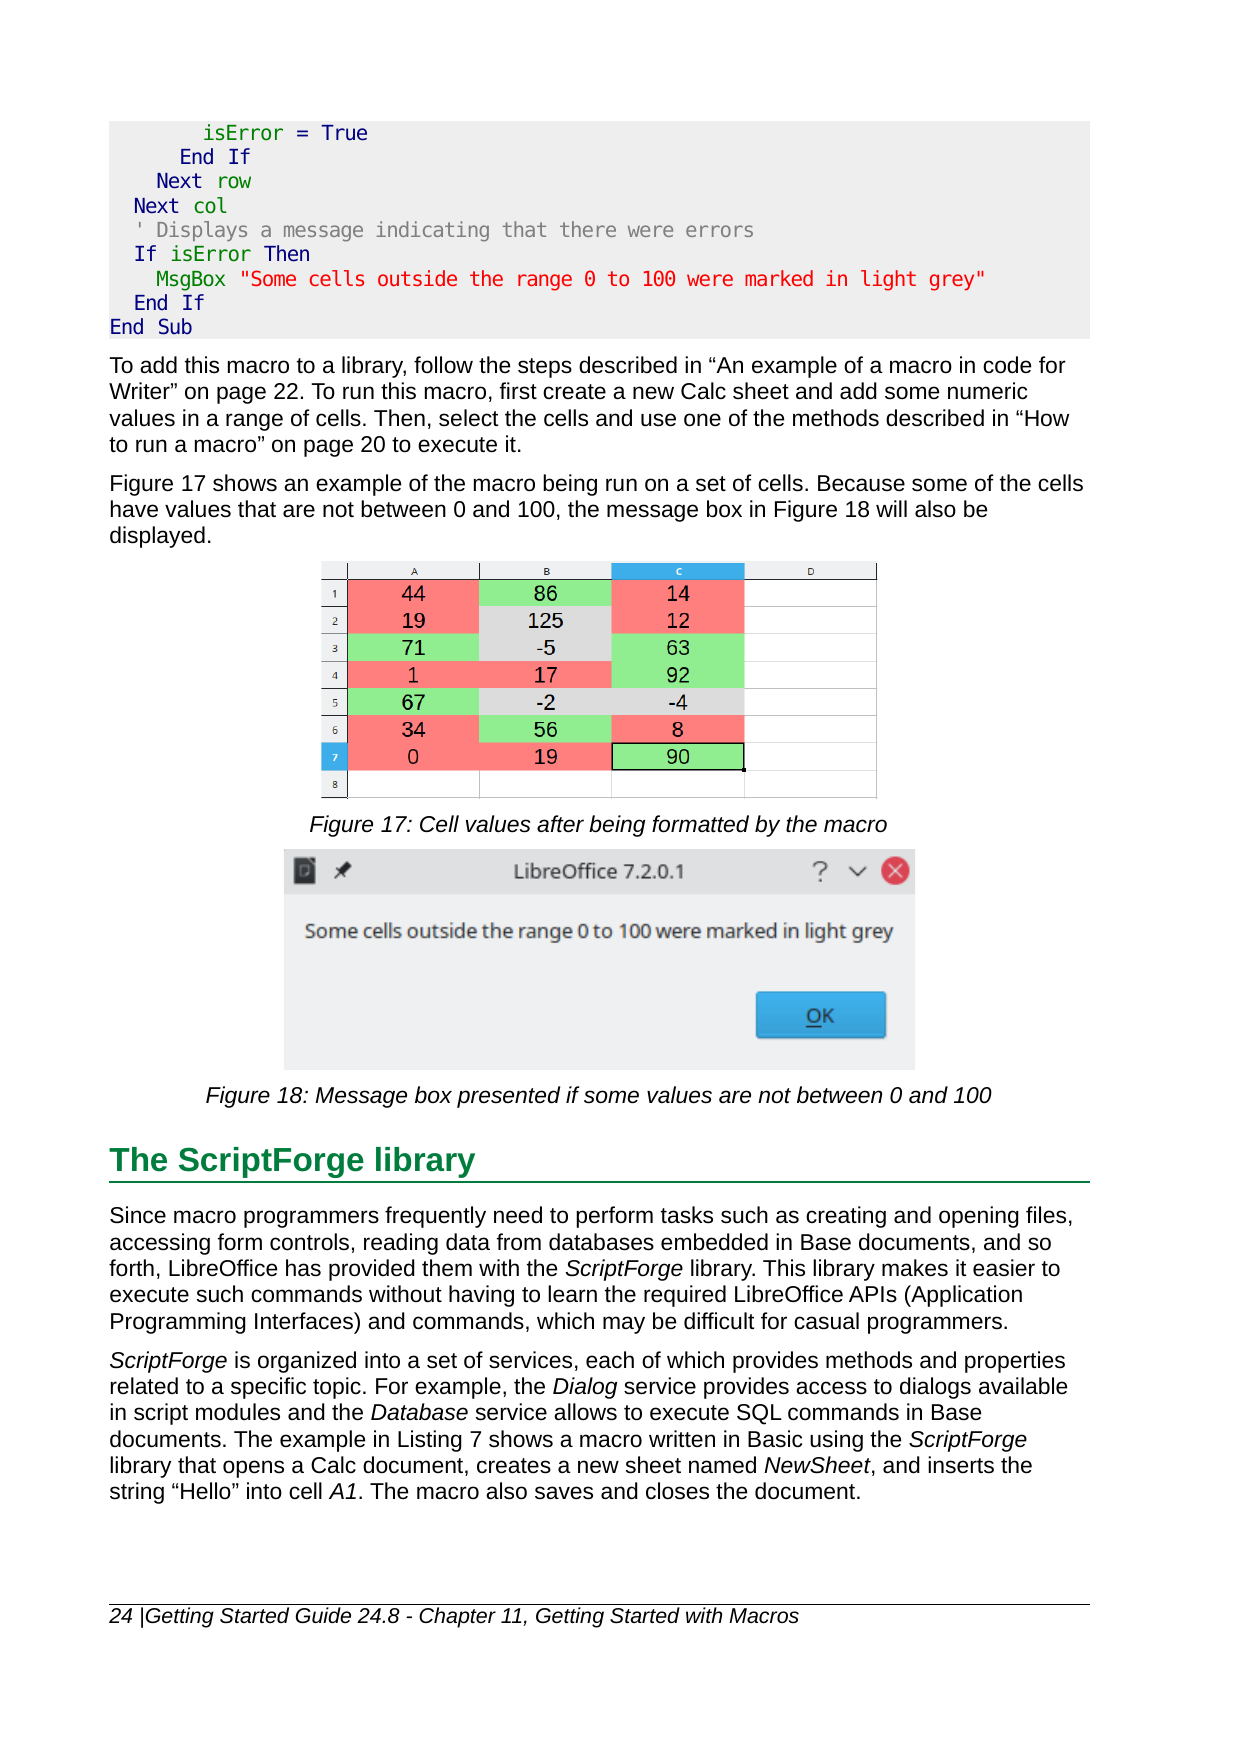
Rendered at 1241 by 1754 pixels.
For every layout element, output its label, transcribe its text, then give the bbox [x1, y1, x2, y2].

picture [283, 849, 915, 1070]
text ' Displays a message indicating that there were errors [756, 218, 1090, 242]
text End If [252, 145, 1090, 169]
text End Sub [194, 315, 1090, 339]
text Figure 17: Cell values after being formatted by the macro [309, 811, 890, 837]
text Next row [109, 169, 1090, 194]
text If isError Then [109, 242, 1090, 267]
text MsgBox "Some cells outside the range 0 to 100 were marked in light grey" [988, 267, 1090, 291]
text Next col [229, 194, 1090, 218]
text Figure 18: Message box presented if some values are not between 0 and 100 [205, 1082, 994, 1109]
text Figure 17 shows an example of the macro being run on a set of cells. Because some of the cells have values that are not between 0 and 100, the message box in Figure 18 will also be displayed. [109, 470, 1090, 549]
text ScriptForge is organized into a set of services, each of which provides methods and properties related to a specific topic. For example, the Dialog service provides access to dialogs available in script modules and the Database service allows to execute SQL commands in Base documents. The example in Listing 7 shows a macro written in Basic using the ScriptForge library that opens a Calc document, creates a new sheet named NewSheet, and inserts the string “Hello” into cell A1. The macro also saves and closes the document. [109, 1347, 1090, 1505]
picture [321, 561, 878, 799]
text Since macro programmers frequently need to perform tasks such as creating and opening files, accessing form controls, reading data from databases embedded in Base documents, and so forth, LibreOffice has provided them with the ScriptForge library. This library makes it easier to execute such commands without having to learn the required LibreOffice APIs (Application Programming Interfaces) and commands, which may be difficult for casual programmers. [109, 1202, 1090, 1334]
subtitle The ScriptForge library [109, 1140, 1090, 1181]
text End If [206, 291, 1090, 315]
text isError = True [369, 121, 1090, 145]
text To add this macro to a library, follow the steps described in “An example of a macro in code for Writer” on page 22. To run this macro, first create a new Calc sheet and add some numeric values in a range of cells. Then, select the cells and use one of the methods described in “How to run a macro” on page 20 to execute it. [109, 352, 1090, 457]
